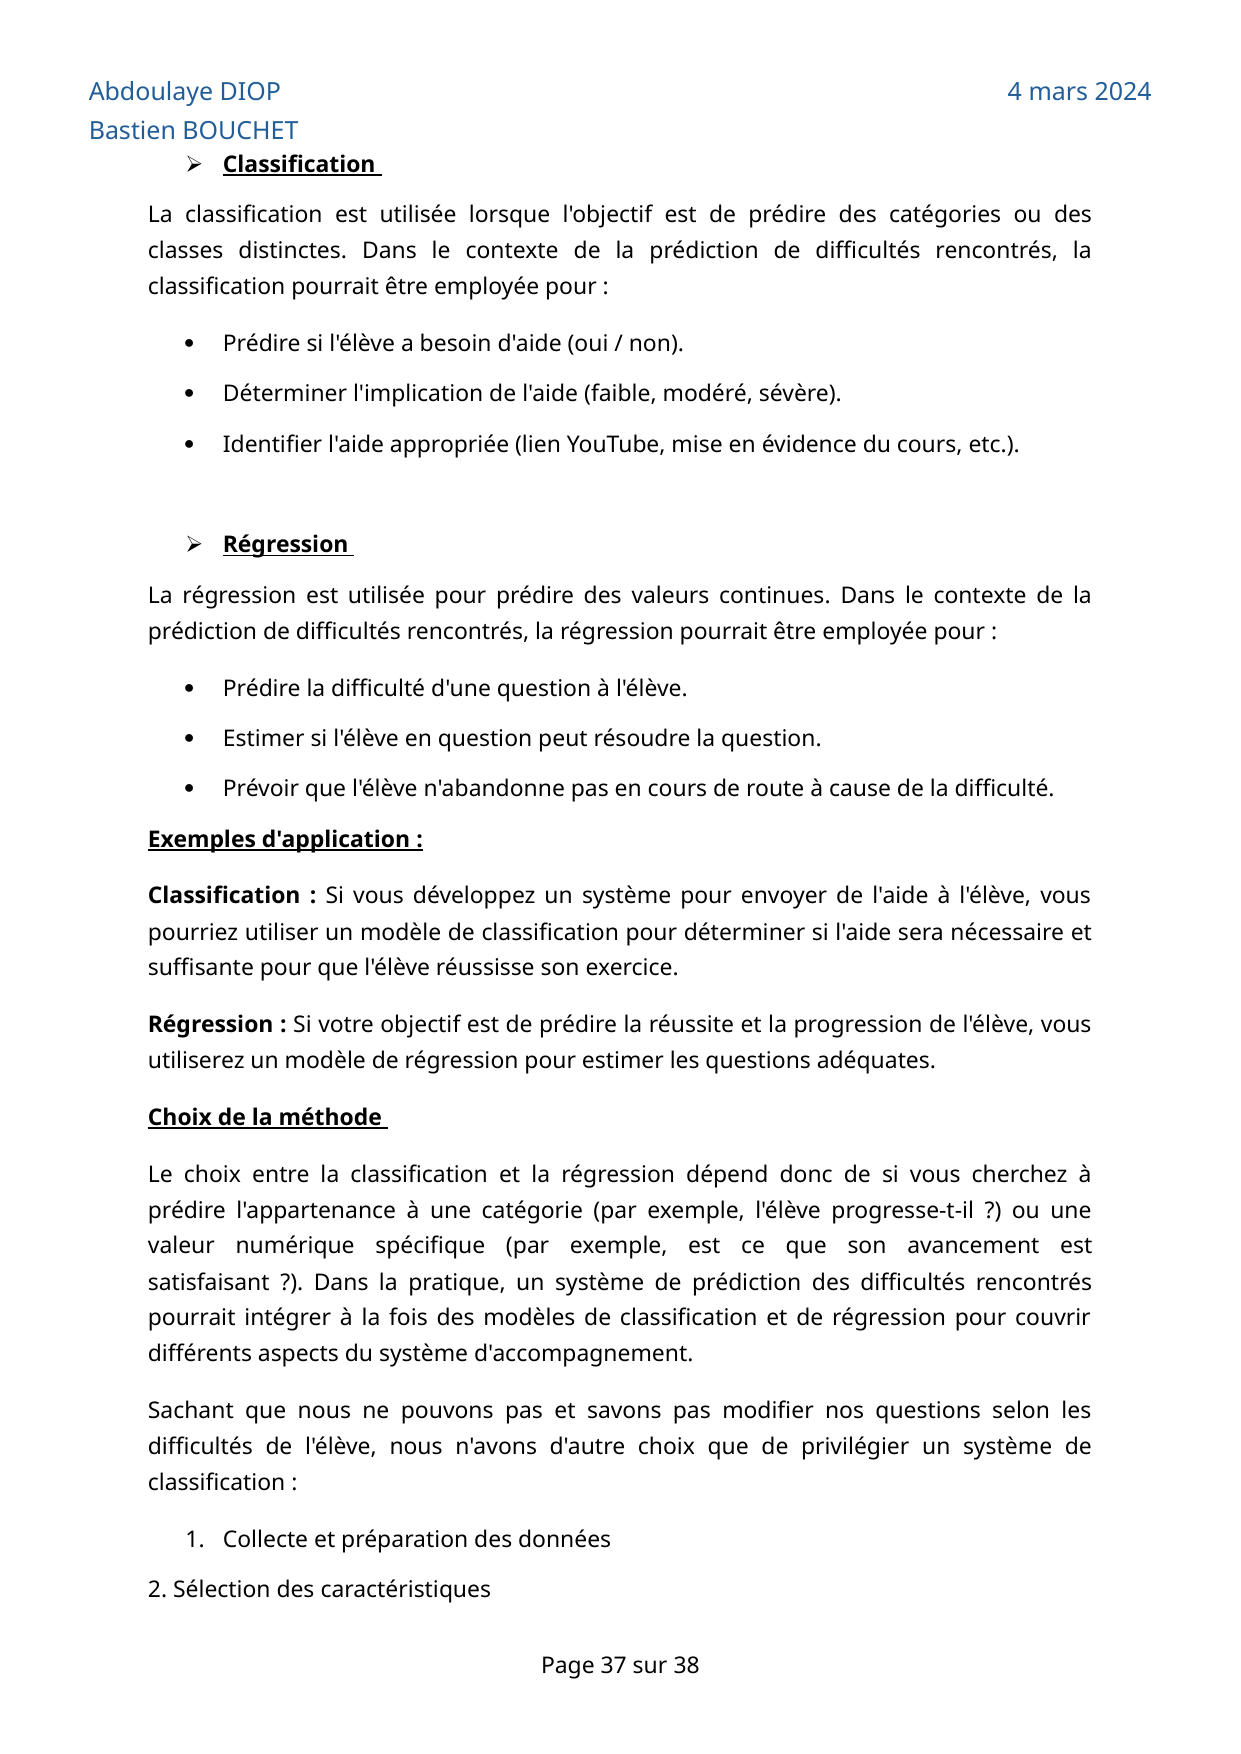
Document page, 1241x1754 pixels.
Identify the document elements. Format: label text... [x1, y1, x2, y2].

list Classification [185, 148, 1093, 179]
list Déterminer l'implication de l'aide (faible, modéré, sévère). [185, 377, 1093, 408]
text Choix de la méthode [148, 1101, 1093, 1132]
text Sachant que nous ne pouvons pas et savons pas modifier nos questions selon les difficultés de l'élève, nous n'avons d'autre choix que de privilégier un système de classification : [148, 1394, 1093, 1497]
list Identifier l'aide appropriée (lien YouTube, mise en évidence du cours, etc.). [185, 427, 1093, 459]
list Prévoir que l'élève n'abandonne pas en cours de route à cause de la difficulté. [185, 772, 1093, 803]
text La régression est utilisée pour prédire des valeurs continues. Dans le contexte de la prédiction de difficultés rencontrés, la régression pourrait être employée pour : [148, 579, 1093, 646]
text Classification : Si vous développez un système pour envoyer de l'aide à l'élève, vous pourriez utiliser un modèle de classification pour déterminer si l'aide sera nécessaire et suffisante pour que l'élève réussisse son exercice. [148, 879, 1093, 983]
list Prédire si l'élève a besoin d'aide (oui / non). [185, 327, 1093, 358]
text La classification est utilisée lorsque l'objectif est de prédire des catégories ou des classes distinctes. Dans le contexte de la prédiction de difficultés rencontrés, la classification pourrait être employée pour : [148, 198, 1093, 301]
text Le choix entre la classification et la régression dépend donc de si vous cherchez à prédire l'appartenance à une catégorie (par exemple, l'élève progresse-t-il ?) ou une valeur numérique spécifique (par exemple, est ce que son avancement est satisfaisant ?). Dans la pratique, un système de prédiction des difficultés rencontrés pourrait intégrer à la fois des modèles de classification et de régression pour couvrir différents aspects du système d'accompagnement. [148, 1158, 1093, 1368]
text Régression : Si votre objectif est de prédire la réussite et la progression de l'élève, vous utiliserez un modèle de régression pour estimer les questions adéquates. [148, 1008, 1093, 1075]
list Régression [185, 528, 1093, 559]
list Prédire la difficulté d'une question à l'élève. [185, 671, 1093, 703]
list Collecte et préparation des données [185, 1523, 1093, 1554]
list Estimer si l'élève en question peut résoudre la question. [185, 722, 1093, 753]
text Exemples d'application : [148, 823, 1093, 854]
text 2. Sélection des caractéristiques [148, 1573, 1093, 1604]
